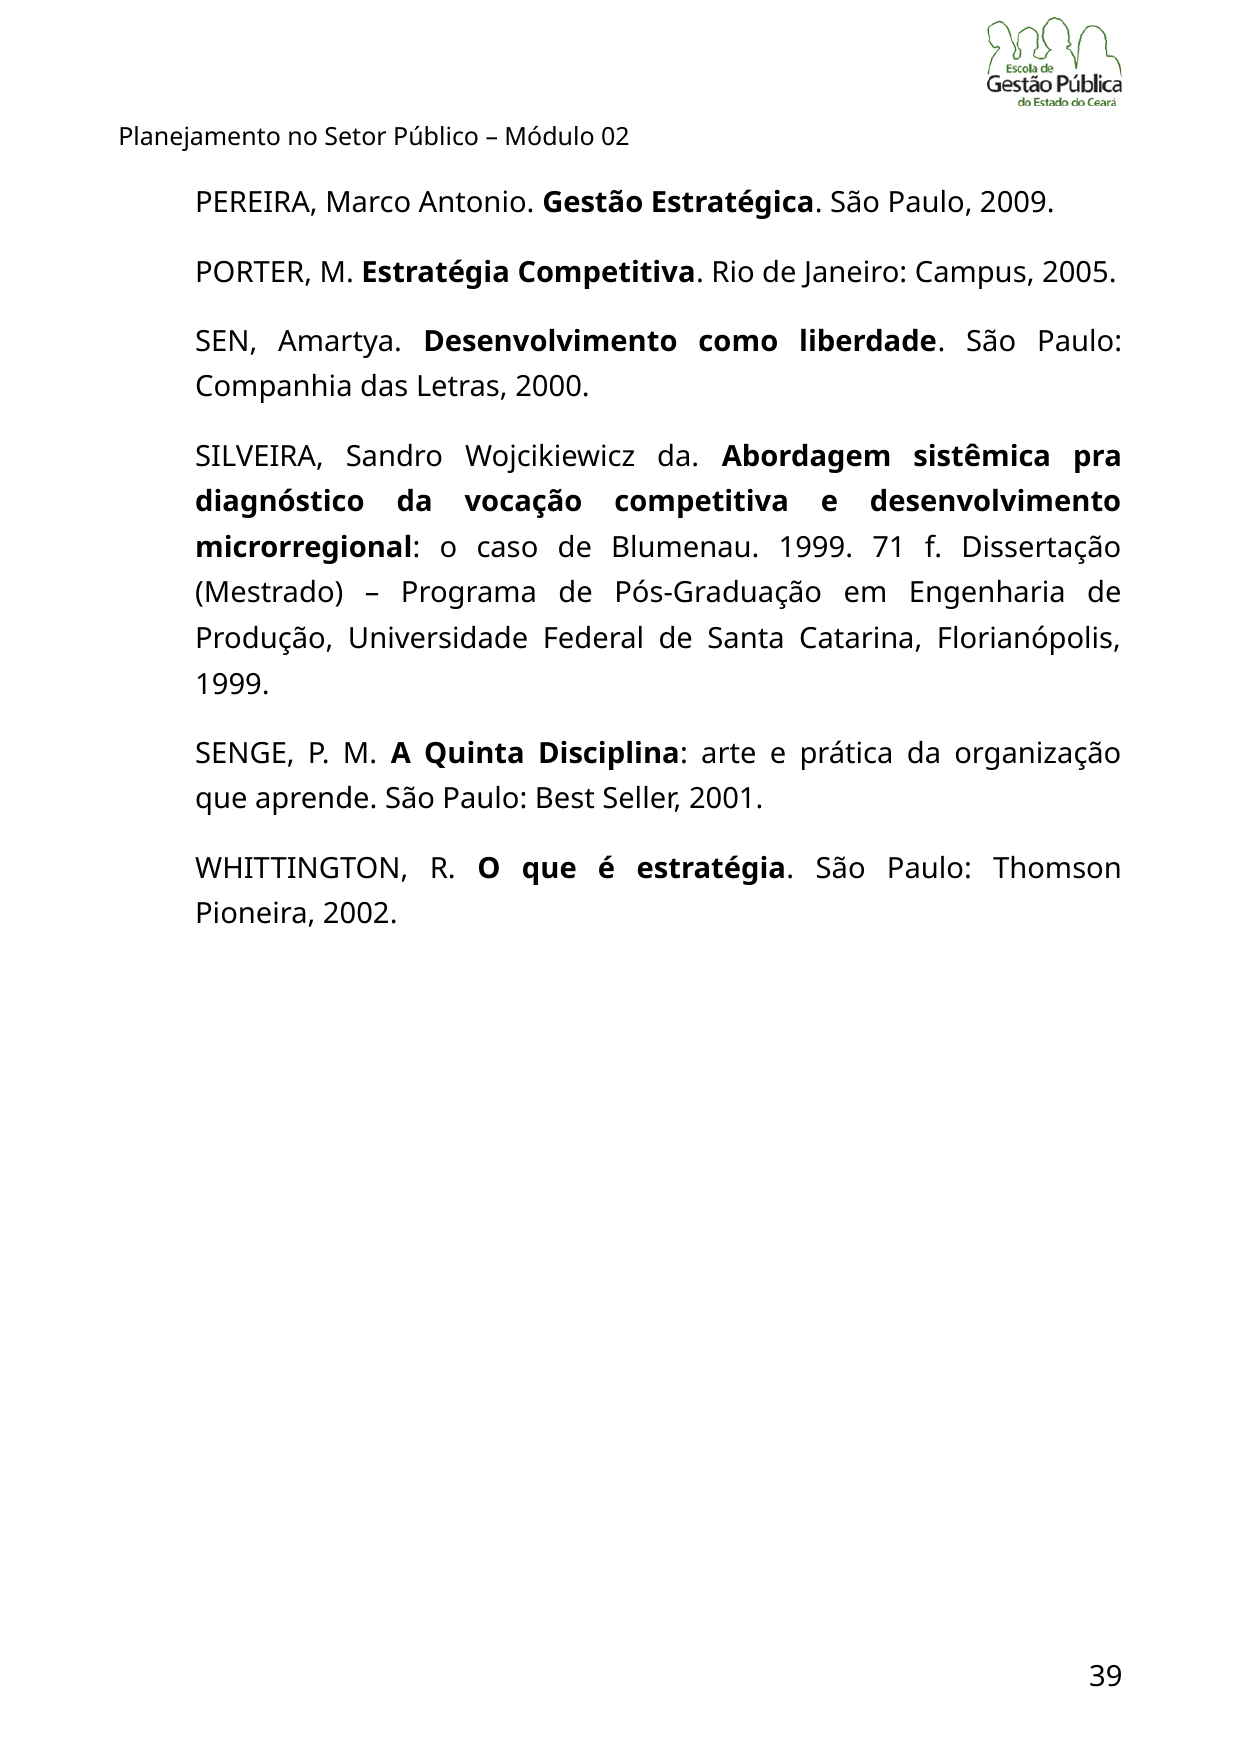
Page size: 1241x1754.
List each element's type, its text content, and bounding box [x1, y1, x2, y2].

list PORTER, M. Estratégia Competitiva. Rio de Janeiro: Campus, 2005. [195, 251, 1122, 291]
list SENGE, P. M. A Quinta Disciplina: arte e prática da organização que aprende. São Paulo: Best Seller, 2001. [195, 732, 1122, 817]
list SEN, Amartya. Desenvolvimento como liberdade. São Paulo: Companhia das Letras, 2000. [195, 320, 1122, 405]
list SILVEIRA, Sandro Wojcikiewicz da. Abordagem sistêmica pra diagnóstico da vocação competitiva e desenvolvimento microrregional: o caso de Blumenau. 1999. 71 f. Dissertação (Mestrado) – Programa de Pós-Graduação em Engenharia de Produção, Universidade Federal de Santa Catarina, Florianópolis, 1999. [195, 435, 1122, 703]
list WHITTINGTON, R. O que é estratégia. São Paulo: Thomson Pioneira, 2002. [195, 847, 1122, 932]
picture [118, 17, 1122, 106]
list PEREIRA, Marco Antonio. Gestão Estratégica. São Paulo, 2009. [195, 182, 1122, 221]
